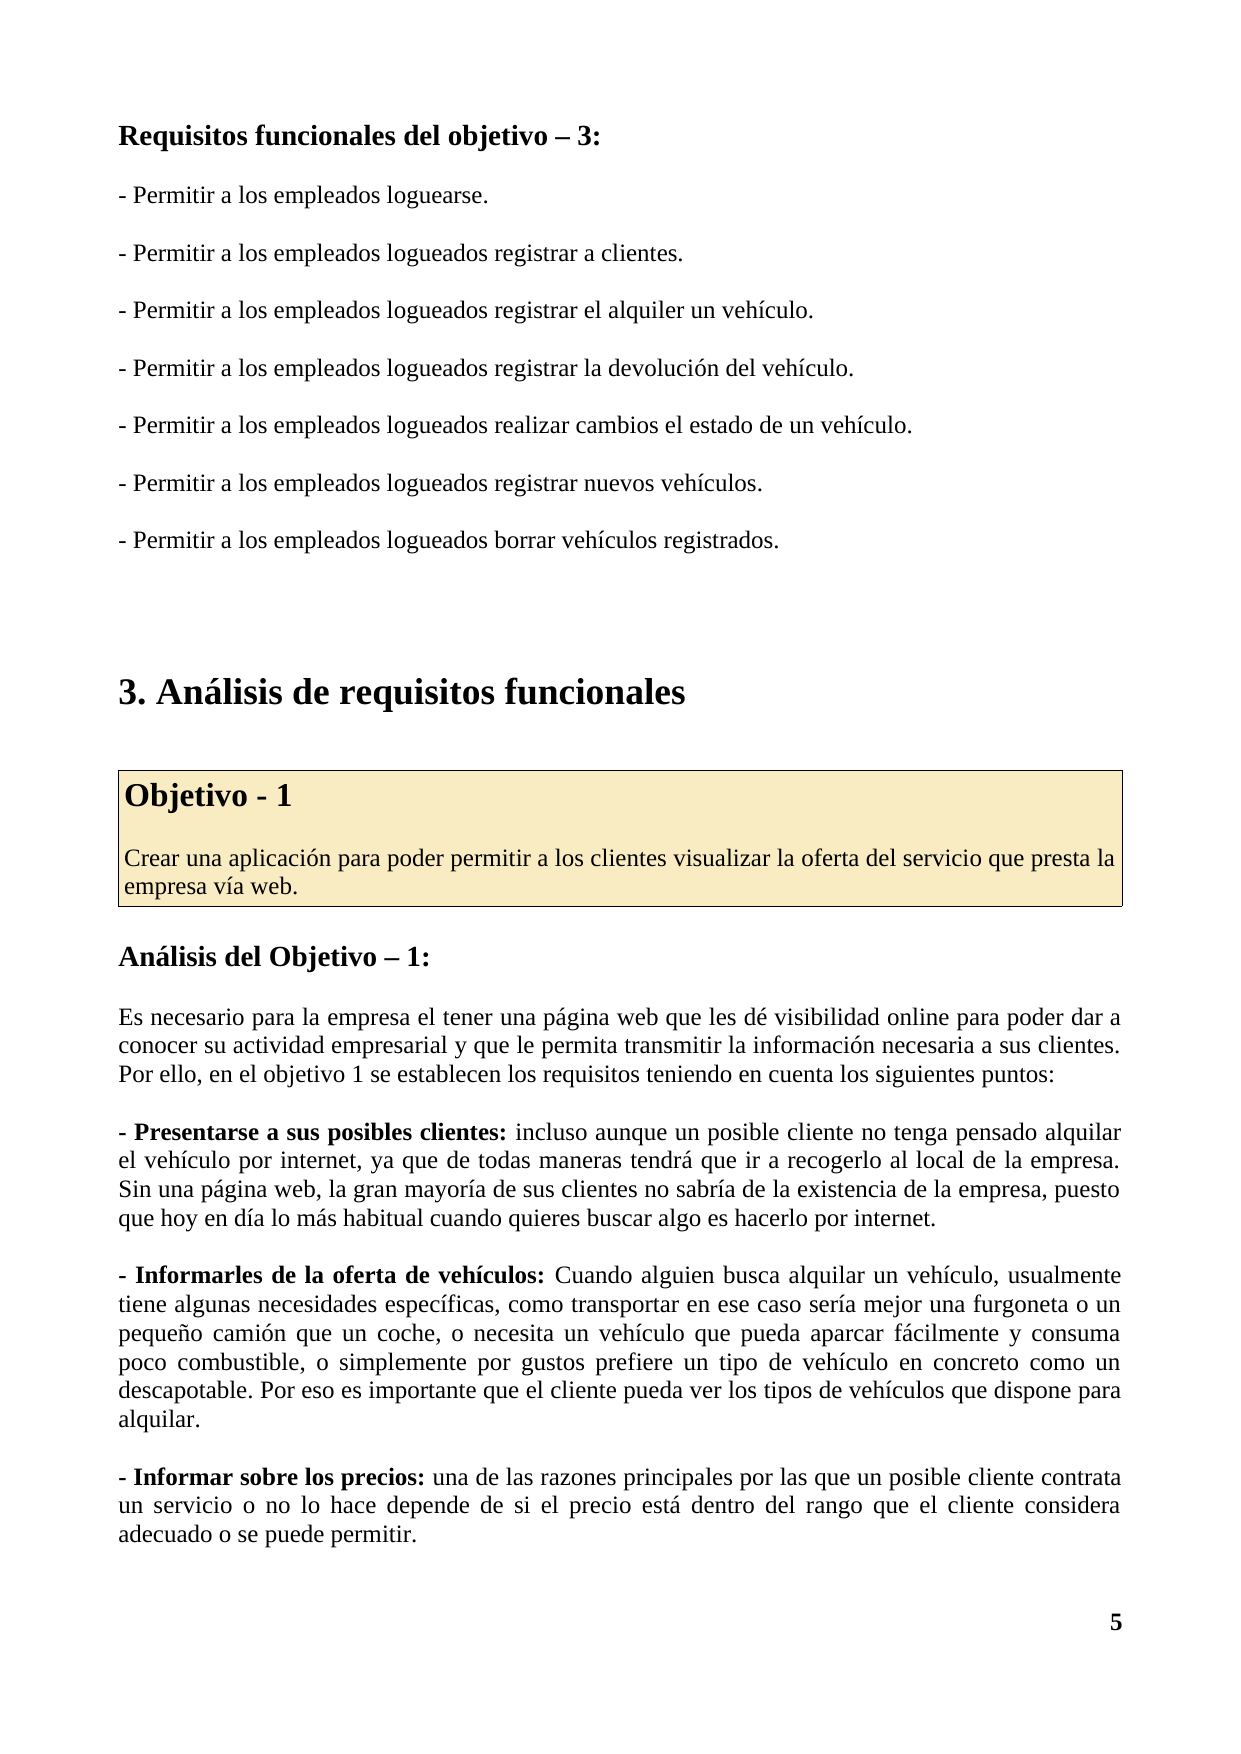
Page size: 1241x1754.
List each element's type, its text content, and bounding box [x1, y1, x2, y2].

text - Informar sobre los precios: una de las razones principales por las que un posible cliente contrata un servicio o no lo hace depende de si el precio está dentro del rango que el cliente considera adecuado o se puede permitir. [118, 1462, 1122, 1548]
text - Permitir a los empleados logueados realizar cambios el estado de un vehículo. [118, 410, 1122, 439]
text - Permitir a los empleados logueados registrar nuevos vehículos. [118, 468, 1122, 497]
text - Informarles de la oferta de vehículos: Cuando alguien busca alquilar un vehículo, usualmente tiene algunas necesidades específicas, como transportar en ese caso sería mejor una furgoneta o un pequeño camión que un coche, o necesita un vehículo que pueda aparcar fácilmente y consuma poco combustible, o simplemente por gustos prefiere un tipo de vehículo en concreto como un descapotable. Por eso es importante que el cliente pueda ver los tipos de vehículos que dispone para alquilar. [118, 1261, 1122, 1433]
text - Permitir a los empleados logueados registrar la devolución del vehículo. [118, 353, 1122, 382]
text Análisis del Objetivo – 1: [118, 939, 1122, 973]
text Es necesario para la empresa el tener una página web que les dé visibilidad online para poder dar a conocer su actividad empresarial y que le permita transmitir la información necesaria a sus clientes. Por ello, en el objetivo 1 se establecen los requisitos teniendo en cuenta los siguientes puntos: [118, 1002, 1122, 1088]
text Requisitos funcionales del objetivo – 3: [118, 118, 1122, 152]
text 3. Análisis de requisitos funcionales [118, 669, 1122, 712]
text - Permitir a los empleados logueados registrar a clientes. [118, 238, 1122, 267]
text - Presentarse a sus posibles clientes: incluso aunque un posible cliente no tenga pensado alquilar el vehículo por internet, ya que de todas maneras tendrá que ir a recogerlo al local de la empresa. Sin una página web, la gran mayoría de sus clientes no sabría de la existencia de la empresa, puesto que hoy en día lo más habitual cuando quieres buscar algo es hacerlo por internet. [118, 1117, 1122, 1232]
text - Permitir a los empleados logueados borrar vehículos registrados. [118, 525, 1122, 554]
text - Permitir a los empleados logueados registrar el alquiler un vehículo. [118, 295, 1122, 324]
text - Permitir a los empleados loguearse. [118, 180, 1122, 209]
table_header Objetivo - 1 Crear una aplicación para poder permitir a los clientes visualizar la oferta del servicio que presta la empresa vía web. [119, 771, 1122, 906]
